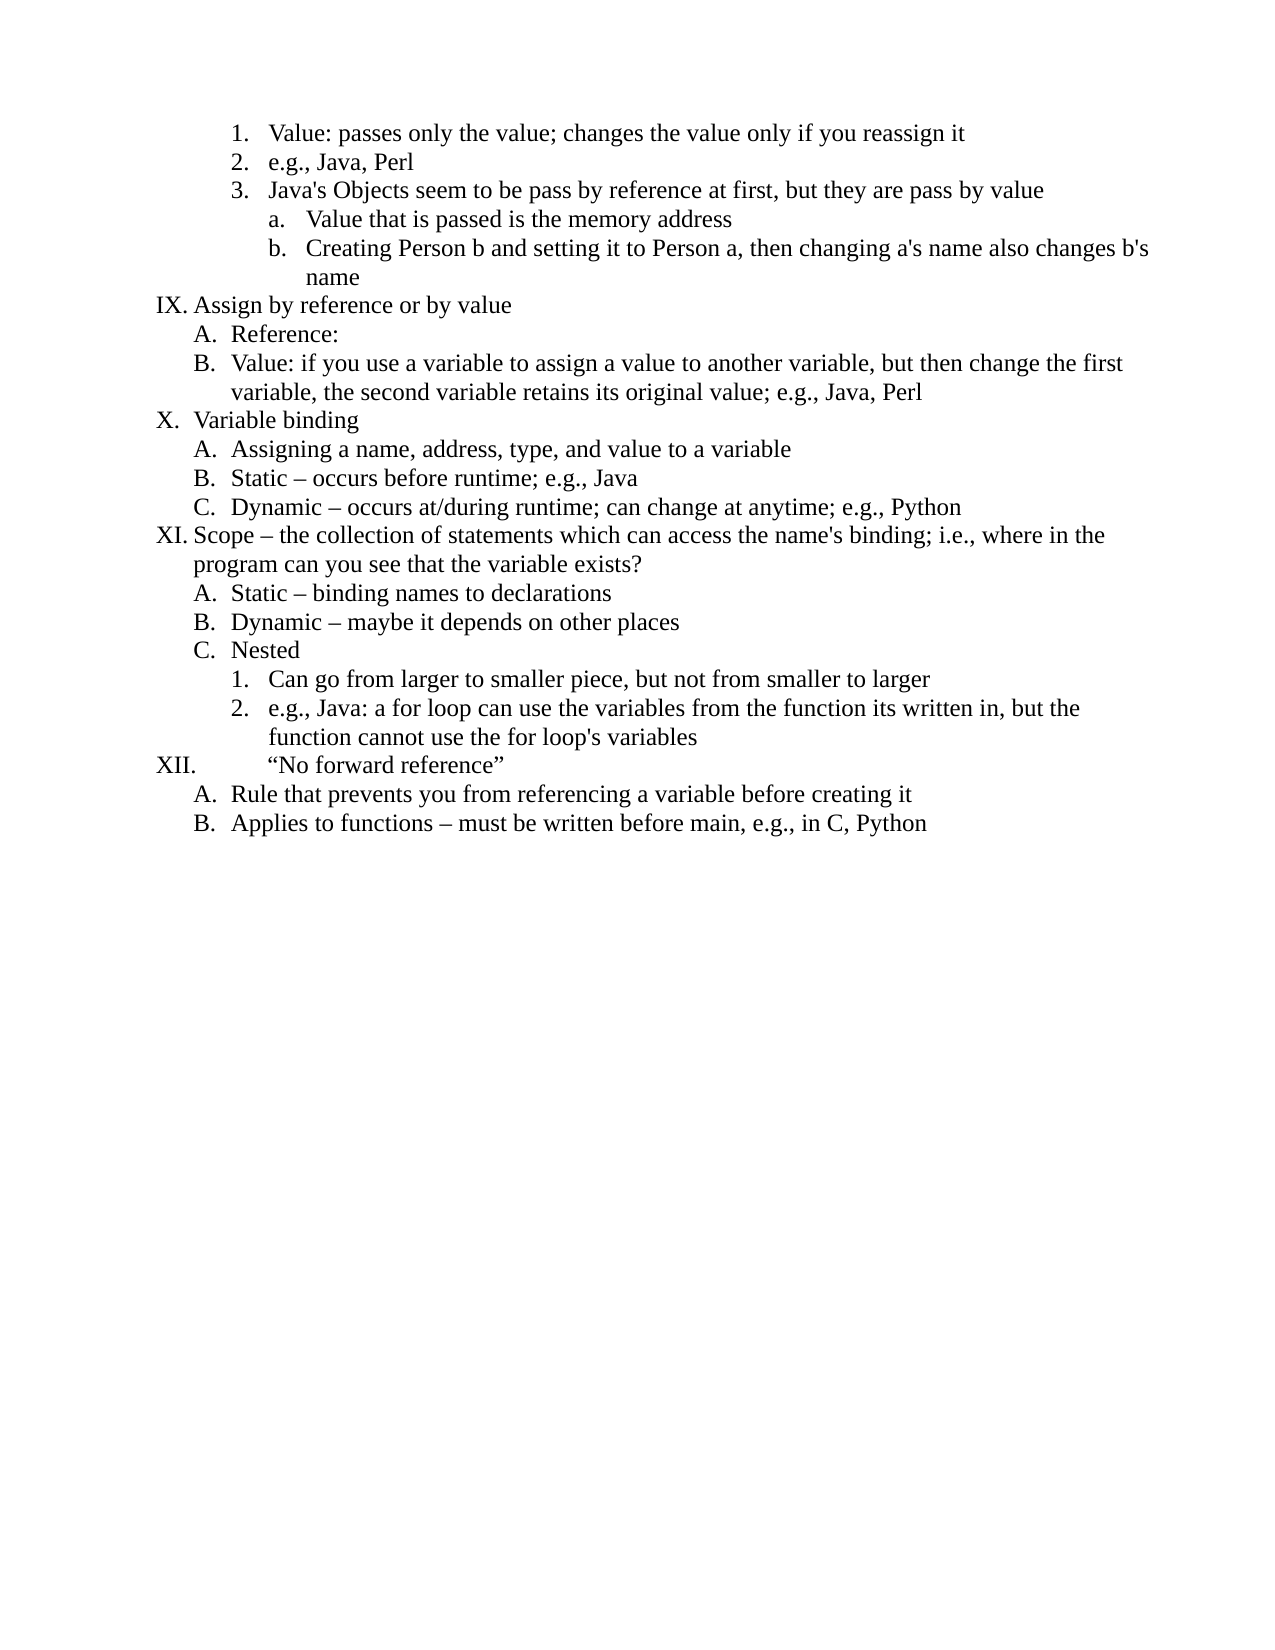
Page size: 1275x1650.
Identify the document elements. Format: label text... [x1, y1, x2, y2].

list Java's Objects seem to be pass by reference at first, but they are pass by value [231, 176, 1157, 204]
list Reference: [193, 319, 1157, 348]
list Applies to functions – must be written before main, e.g., in C, Python [193, 808, 1157, 837]
list e.g., Java, Perl [231, 147, 1157, 176]
list e.g., Java: a for loop can use the variables from the function its written in, but the function cannot use the for loop's variables [231, 693, 1157, 751]
list Value: passes only the value; changes the value only if you reassign it [231, 118, 1157, 147]
list Dynamic – maybe it depends on other places [193, 607, 1157, 636]
list Assigning a name, address, type, and value to a variable [193, 434, 1157, 463]
list Value: if you use a variable to assign a value to another variable, but then change the first variable, the second variable retains its original value; e.g., Java, Perl [193, 348, 1157, 406]
list Scope – the collection of statements which can access the name's binding; i.e., where in the program can you see that the variable exists? [156, 521, 1157, 578]
list “No forward reference” [156, 751, 1157, 779]
list Nested [193, 636, 1157, 664]
list Value that is passed is the memory address [268, 204, 1157, 233]
list Static – occurs before runtime; e.g., Java [193, 463, 1157, 492]
list Assign by reference or by value [156, 291, 1157, 319]
list Variable binding [156, 406, 1157, 434]
list Dynamic – occurs at/during runtime; can change at anytime; e.g., Python [193, 492, 1157, 521]
list Static – binding names to declarations [193, 578, 1157, 607]
list Rule that prevents you from referencing a variable before creating it [193, 779, 1157, 808]
list Can go from larger to smaller piece, but not from smaller to larger [231, 664, 1157, 693]
list Creating Person b and setting it to Person a, then changing a's name also changes b's name [268, 233, 1157, 291]
